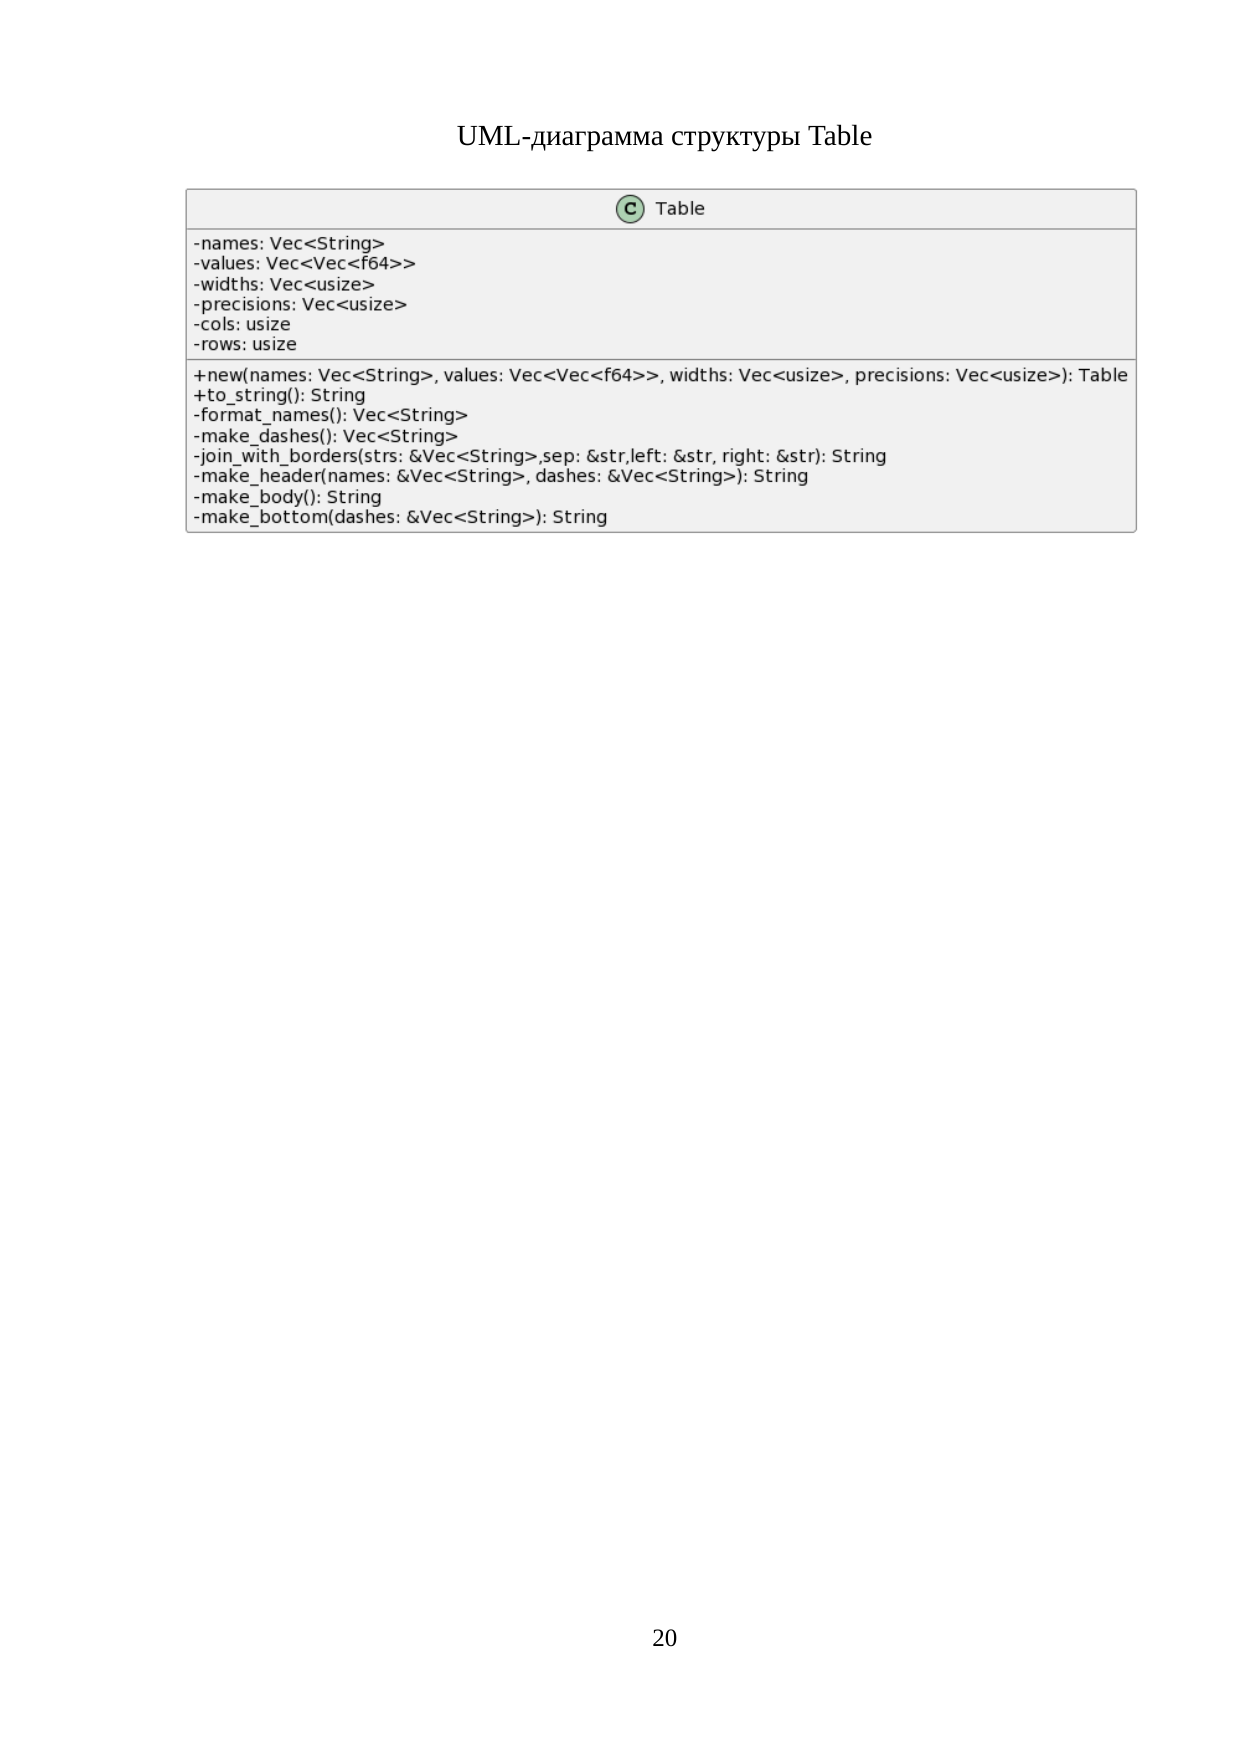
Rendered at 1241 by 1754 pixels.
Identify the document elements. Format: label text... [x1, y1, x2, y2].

text UML-диаграмма структуры Table [177, 118, 1152, 152]
picture [177, 180, 1152, 548]
